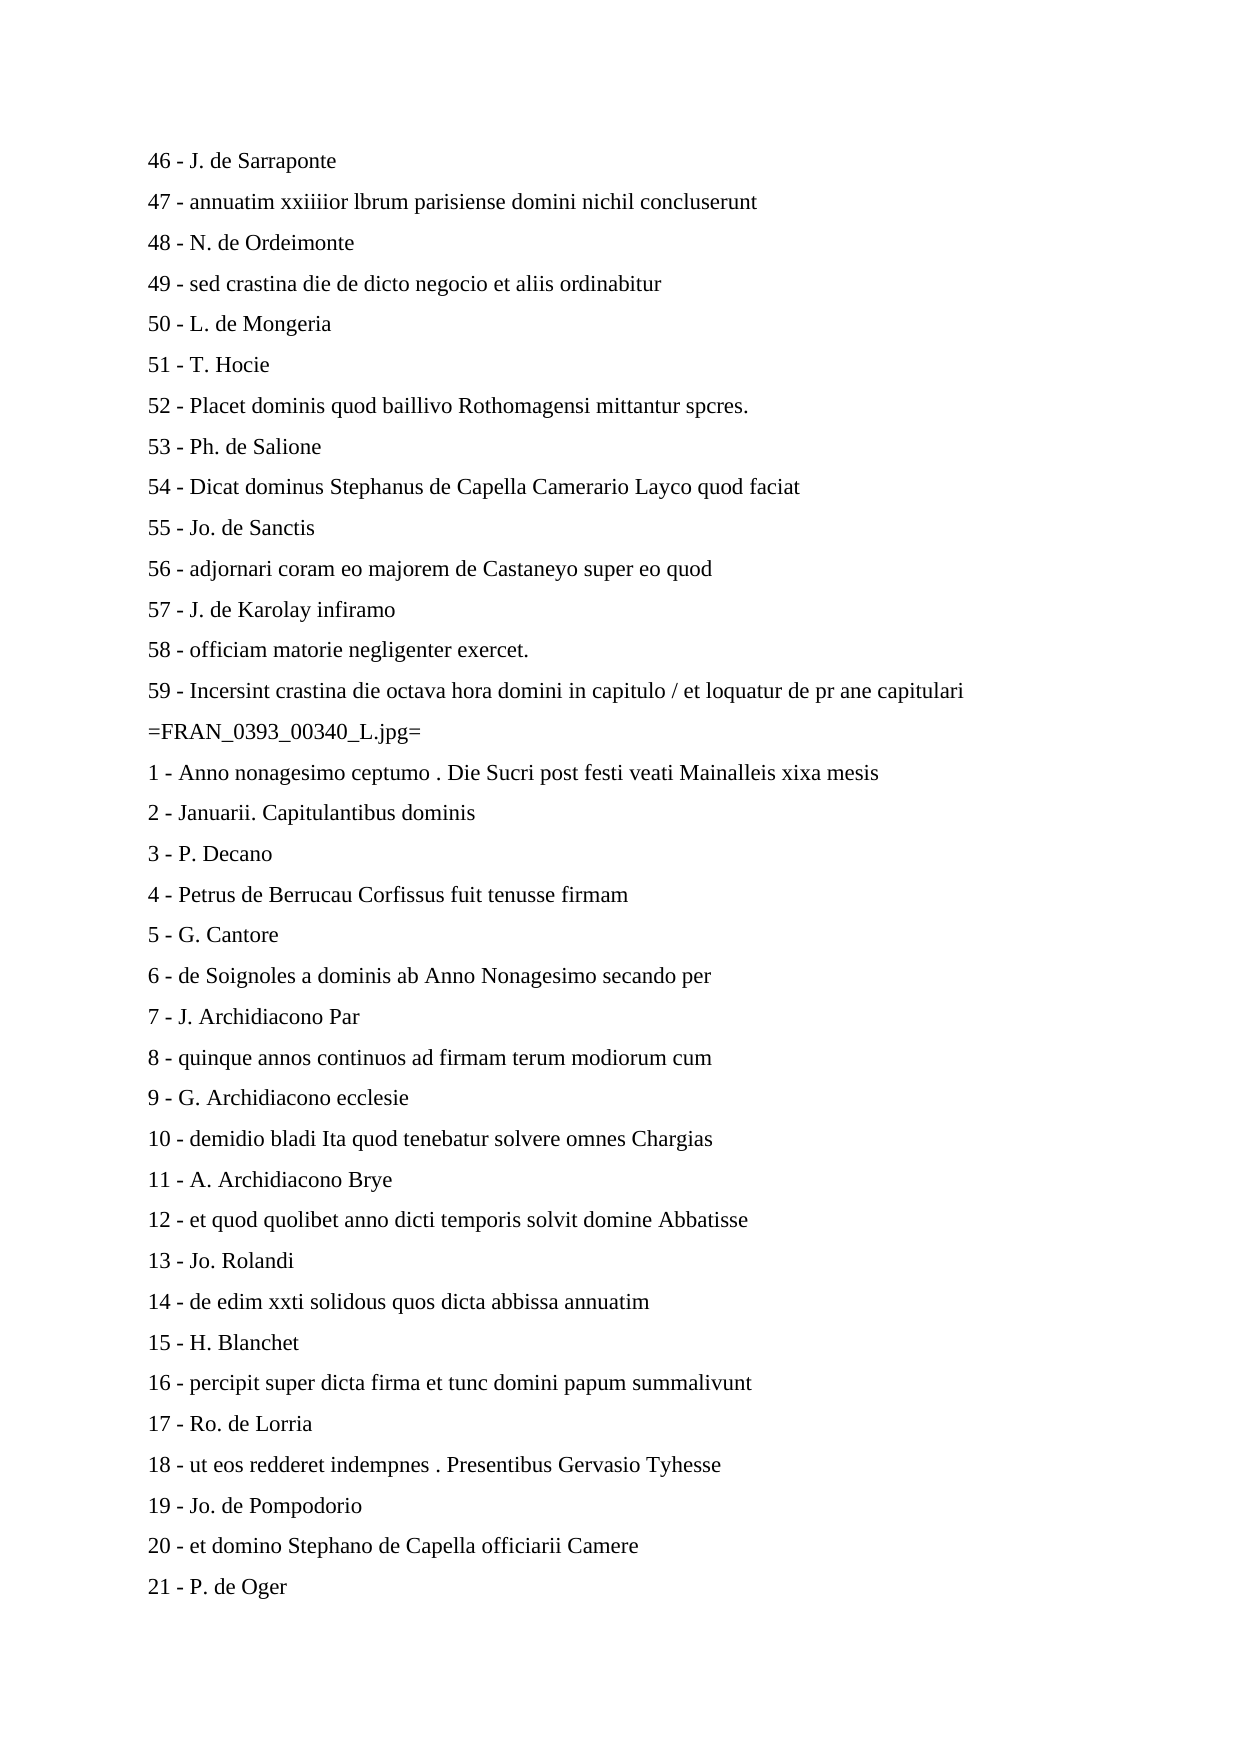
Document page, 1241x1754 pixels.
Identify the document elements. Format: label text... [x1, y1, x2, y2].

text 55 - Jo. de Sanctis [148, 514, 1093, 541]
text 18 - ut eos redderet indempnes . Presentibus Gervasio Tyhesse [148, 1451, 1093, 1477]
text 19 - Jo. de Pompodorio [148, 1492, 1093, 1518]
text 2 - Januarii. Capitulantibus dominis [148, 799, 1093, 826]
text 13 - Jo. Rolandi [148, 1247, 1093, 1274]
text 56 - adjornari coram eo majorem de Castaneyo super eo quod [148, 555, 1093, 581]
text 59 - Incersint crastina die octava hora domini in capitulo / et loquatur de pr ane capitulari [148, 677, 1093, 703]
text =FRAN_0393_00340_L.jpg= [148, 718, 1093, 744]
text 11 - A. Archidiacono Brye [148, 1166, 1093, 1192]
text 3 - P. Decano [148, 840, 1093, 866]
text 15 - H. Blanchet [148, 1329, 1093, 1355]
text 5 - G. Cantore [148, 921, 1093, 948]
text 21 - P. de Oger [148, 1573, 1093, 1599]
text 53 - Ph. de Salione [148, 433, 1093, 459]
text 12 - et quod quolibet anno dicti temporis solvit domine Abbatisse [148, 1207, 1093, 1233]
text 50 - L. de Mongeria [148, 311, 1093, 337]
text 1 - Anno nonagesimo ceptumo . Die Sucri post festi veati Mainalleis xixa mesis [148, 758, 1093, 785]
text 48 - N. de Ordeimonte [148, 229, 1093, 255]
text 47 - annuatim xxiiiior lbrum parisiense domini nichil concluserunt [148, 188, 1093, 215]
text 49 - sed crastina die de dicto negocio et aliis ordinabitur [148, 270, 1093, 296]
text 7 - J. Archidiacono Par [148, 1003, 1093, 1029]
text 54 - Dicat dominus Stephanus de Capella Camerario Layco quod faciat [148, 473, 1093, 500]
text 16 - percipit super dicta firma et tunc domini papum summalivunt [148, 1369, 1093, 1396]
text 46 - J. de Sarraponte [148, 148, 1093, 174]
text 9 - G. Archidiacono ecclesie [148, 1084, 1093, 1111]
text 4 - Petrus de Berrucau Corfissus fuit tenusse firmam [148, 881, 1093, 907]
text 6 - de Soignoles a dominis ab Anno Nonagesimo secando per [148, 962, 1093, 988]
text 14 - de edim xxti solidous quos dicta abbissa annuatim [148, 1288, 1093, 1314]
text 8 - quinque annos continuos ad firmam terum modiorum cum [148, 1044, 1093, 1070]
text 20 - et domino Stephano de Capella officiarii Camere [148, 1532, 1093, 1559]
text 52 - Placet dominis quod baillivo Rothomagensi mittantur spcres. [148, 392, 1093, 418]
text 10 - demidio bladi Ita quod tenebatur solvere omnes Chargias [148, 1125, 1093, 1151]
text 51 - T. Hocie [148, 351, 1093, 378]
text 17 - Ro. de Lorria [148, 1410, 1093, 1437]
text 58 - officiam matorie negligenter exercet. [148, 636, 1093, 663]
text 57 - J. de Karolay infiramo [148, 596, 1093, 622]
